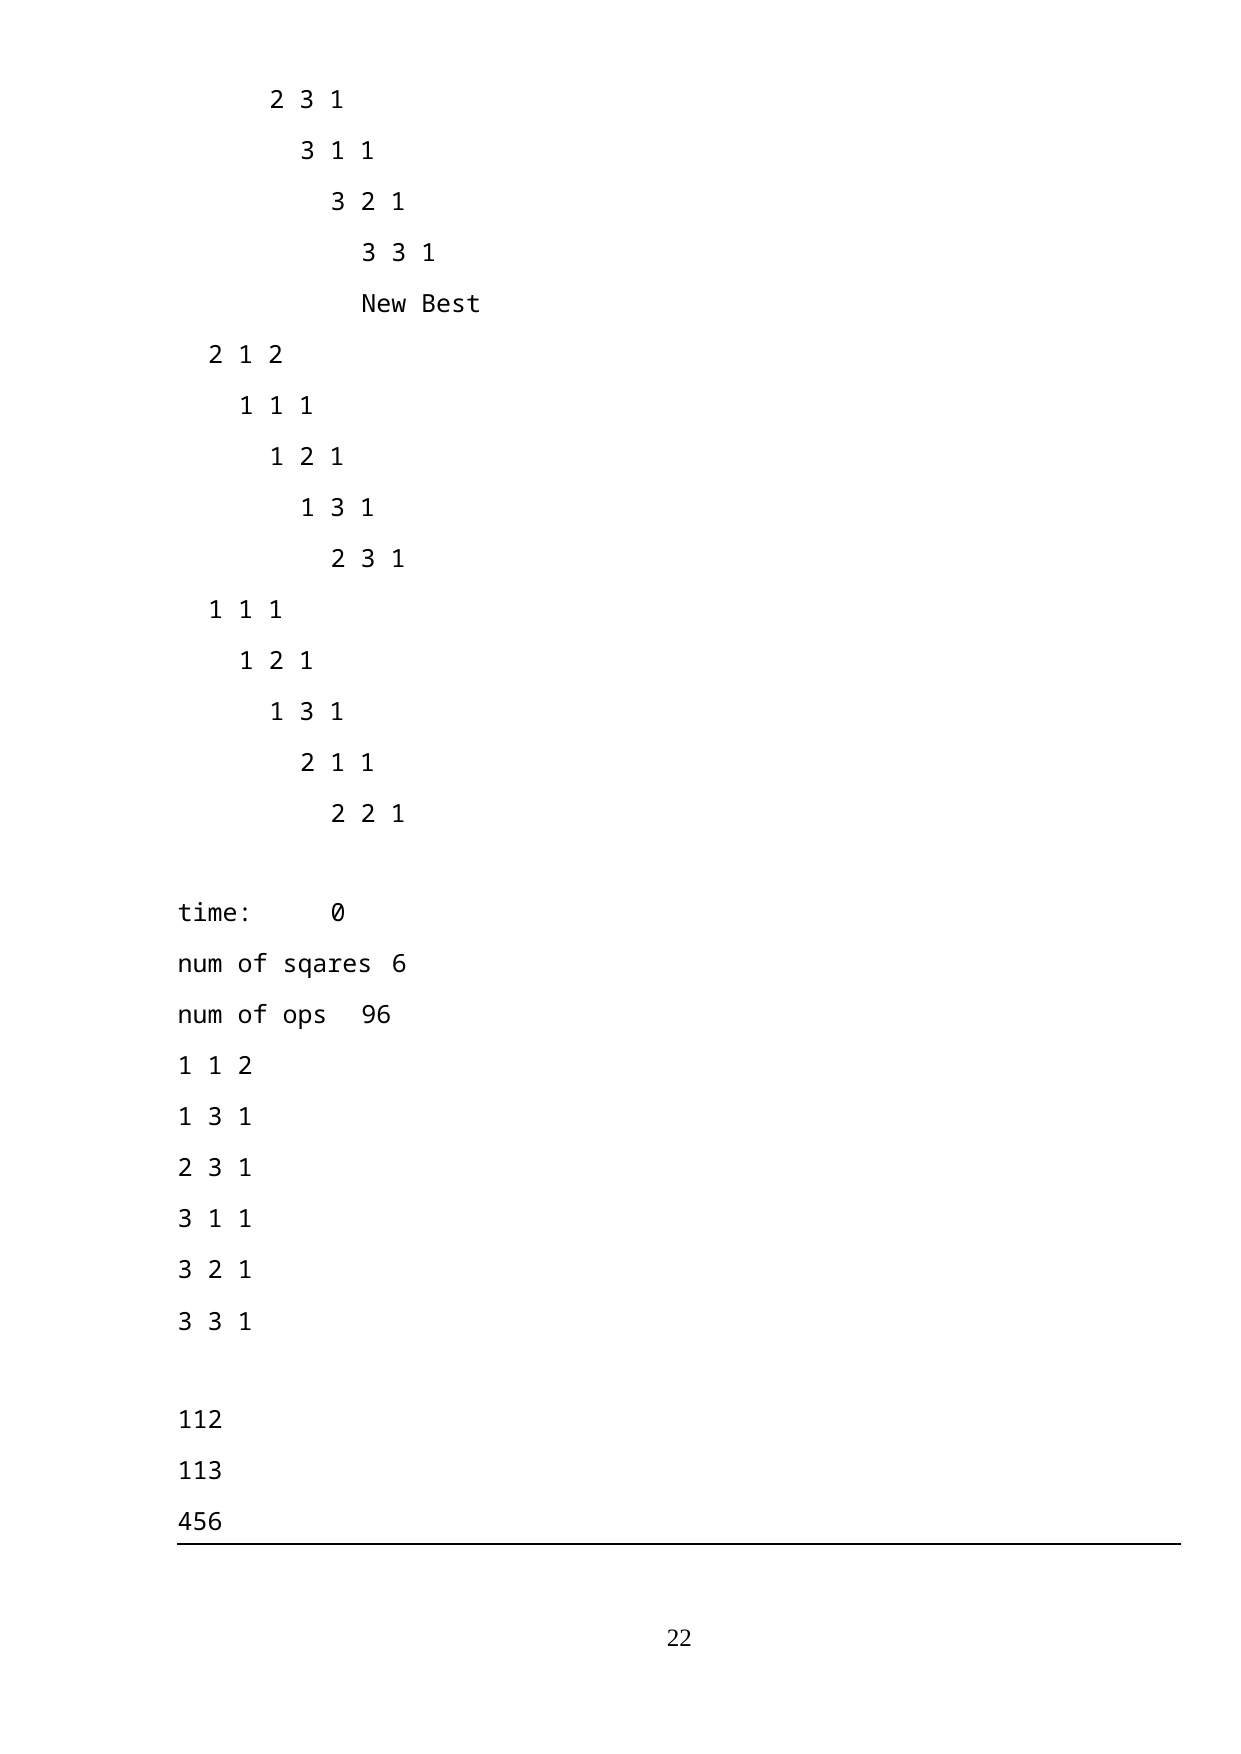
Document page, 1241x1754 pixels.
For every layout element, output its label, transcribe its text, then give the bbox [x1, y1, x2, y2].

text 2 2 1 [177, 796, 1181, 830]
text 2 3 1 [177, 541, 1181, 575]
text time: 0 [177, 895, 1181, 929]
text 3 2 1 [177, 183, 1181, 217]
text num of sqares 6 [177, 946, 1181, 980]
text num of ops 96 [177, 997, 1181, 1031]
text 1 3 1 [177, 1099, 1181, 1133]
text 1 2 1 [177, 439, 1181, 473]
text 1 3 1 [177, 490, 1181, 524]
text 2 3 1 [177, 1150, 1181, 1184]
text New Best [177, 286, 1181, 319]
text 3 1 1 [177, 132, 1181, 166]
text 113 [177, 1453, 1181, 1487]
text 112 [177, 1402, 1181, 1436]
text 1 2 1 [177, 643, 1181, 677]
text 3 3 1 [177, 234, 1181, 268]
text 2 3 1 [177, 81, 1181, 115]
text 3 2 1 [177, 1252, 1181, 1286]
text 1 1 2 [177, 1048, 1181, 1082]
text 2 1 1 [177, 745, 1181, 779]
text 3 3 1 [177, 1303, 1181, 1337]
text 456 [177, 1504, 1181, 1543]
text 2 1 2 [177, 337, 1181, 371]
text 1 3 1 [177, 694, 1181, 728]
text 1 1 1 [177, 592, 1181, 626]
text 3 1 1 [177, 1201, 1181, 1235]
text 1 1 1 [177, 388, 1181, 422]
